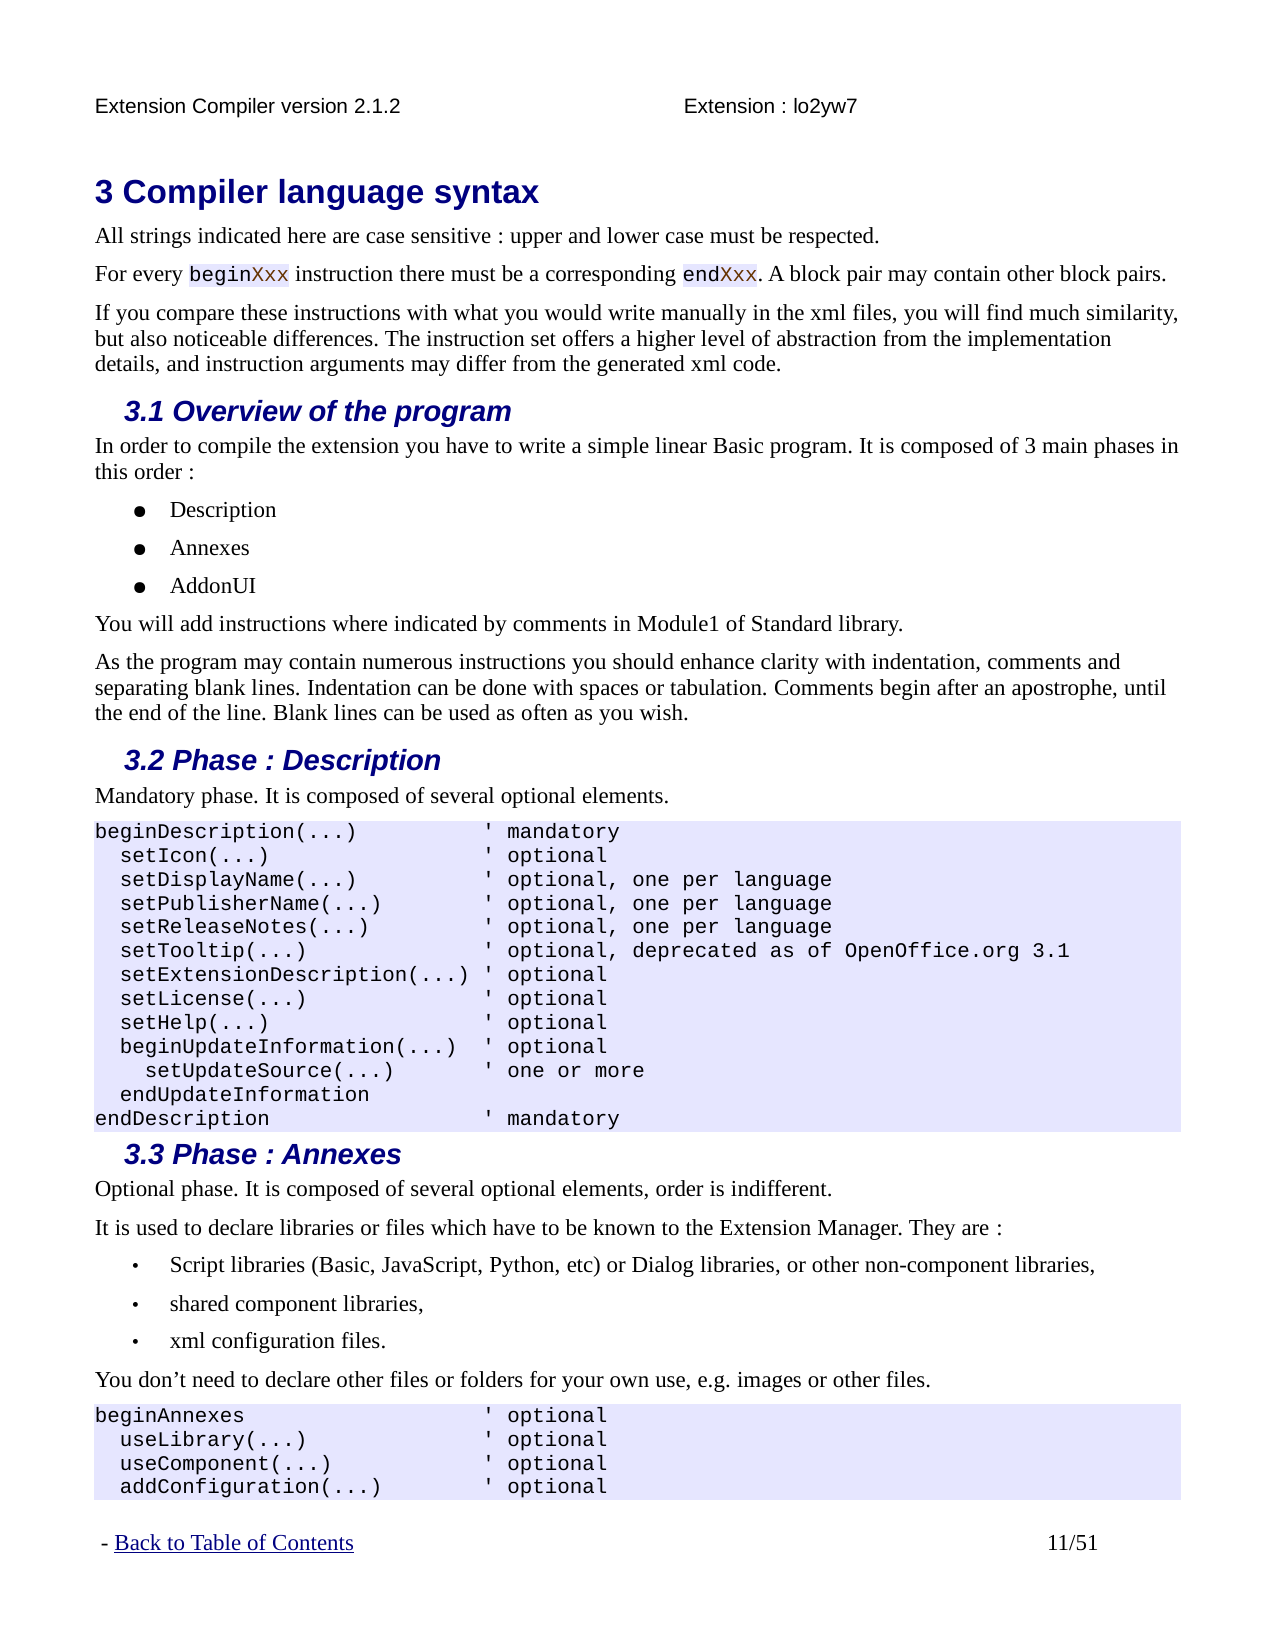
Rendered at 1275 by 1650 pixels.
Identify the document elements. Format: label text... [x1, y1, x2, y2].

text All strings indicated here are case sensitive : upper and lower case must be respected. [94, 222, 1181, 248]
text setDisplayName(...) ' optional, one per language [94, 868, 1181, 892]
text For every beginXxx instruction there must be a corresponding endXxx. A block pair may contain other block pairs. [94, 261, 1181, 287]
text beginAnnexes ' optional [94, 1404, 1181, 1428]
text setReleaseNotes(...) ' optional, one per language [94, 916, 1181, 940]
text addConfiguration(...) ' optional [94, 1476, 1181, 1500]
text useLibrary(...) ' optional [94, 1428, 1181, 1452]
text Mandatory phase. It is composed of several optional elements. [94, 782, 1181, 808]
text In order to compile the extension you have to write a simple linear Basic program. It is composed of 3 main phases in this order : [94, 433, 1181, 484]
subtitle Phase : Description [124, 744, 1181, 777]
text You will add instructions where indicated by comments in Module1 of Standard library. [94, 611, 1181, 637]
list shared component libraries, [132, 1290, 1181, 1316]
text setUpdateSource(...) ' one or more [94, 1060, 1181, 1084]
text Optional phase. It is composed of several optional elements, order is indifferent. [94, 1176, 1181, 1202]
list Description [132, 497, 1181, 522]
text useComponent(...) ' optional [94, 1452, 1181, 1476]
text You don’t need to declare other files or folders for your own use, e.g. images or other files. [94, 1366, 1181, 1392]
text As the program may contain numerous instructions you should enhance clarity with indentation, comments and separating blank lines. Indentation can be done with spaces or tabulation. Comments begin after an apostrophe, until the end of the line. Blank lines can be used as often as you wish. [94, 649, 1181, 726]
subtitle Compiler language syntax [94, 172, 1181, 210]
text endDescription ' mandatory [94, 1108, 1181, 1132]
list xml configuration files. [132, 1328, 1181, 1354]
subtitle Phase : Annexes [124, 1138, 1181, 1170]
list Script libraries (Basic, JavaScript, Python, etc) or Dialog libraries, or other non-component libraries, [132, 1252, 1181, 1278]
text It is used to declare libraries or files which have to be known to the Extension Manager. They are : [94, 1214, 1181, 1240]
text setLicense(...) ' optional [94, 988, 1181, 1012]
text setExtensionDescription(...) ' optional [94, 964, 1181, 988]
text setTooltip(...) ' optional, deprecated as of OpenOffice.org 3.1 [94, 940, 1181, 964]
list AddonUI [132, 573, 1181, 598]
text If you compare these instructions with what you would write manually in the xml files, you will find much similarity, but also noticeable differences. The instruction set offers a higher level of abstraction from the implementation details, and instruction arguments may differ from the generated xml code. [94, 300, 1181, 377]
text beginDescription(...) ' mandatory [94, 821, 1181, 844]
text setPublisherName(...) ' optional, one per language [94, 892, 1181, 916]
text beginUpdateInformation(...) ' optional [94, 1036, 1181, 1060]
text setIcon(...) ' optional [94, 844, 1181, 868]
text setHelp(...) ' optional [94, 1012, 1181, 1036]
subtitle Overview of the program [124, 395, 1181, 427]
text endUpdateInformation [94, 1084, 1181, 1108]
list Annexes [132, 535, 1181, 561]
